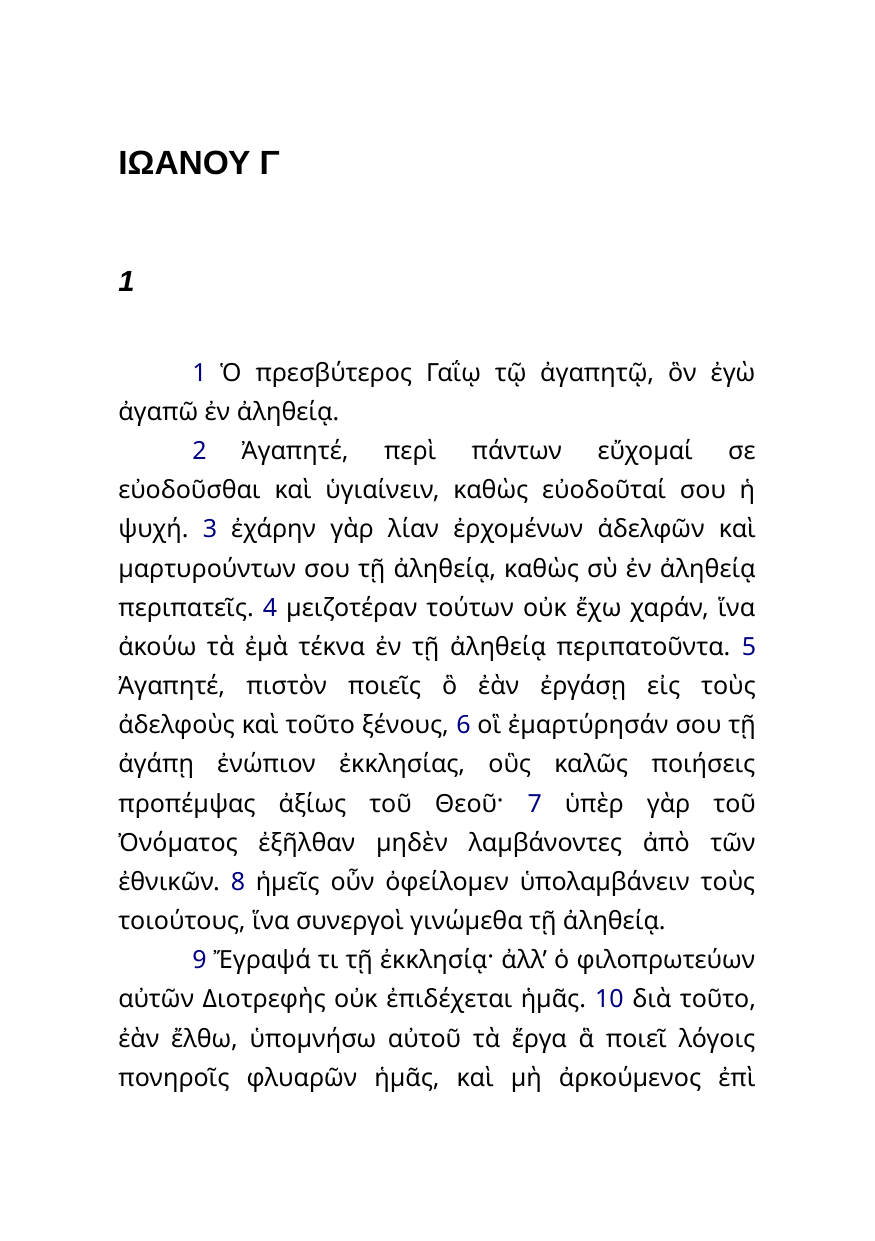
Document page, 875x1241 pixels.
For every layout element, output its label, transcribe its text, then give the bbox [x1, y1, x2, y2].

text 9 Ἔγραψά τι τῇ ἐκκλησίᾳ· ἀλλ’ ὁ φιλοπρωτεύων αὐτῶν Διοτρεφὴς οὐκ ἐπιδέχεται ἡμᾶς. 10 διὰ τοῦτο, ἐὰν ἔλθω, ὑπομνήσω αὐτοῦ τὰ ἔργα ἃ ποιεῖ λόγοις πονηροῖς φλυαρῶν ἡμᾶς, καὶ μὴ ἀρκούμενος ἐπὶ [118, 942, 756, 1093]
subtitle ΙΩΑΝΟΥ Γ [118, 143, 756, 182]
text 1 Ὁ πρεσβύτερος Γαΐῳ τῷ ἀγαπητῷ, ὃν ἐγὼ ἀγαπῶ ἐν ἀληθείᾳ. [118, 354, 756, 428]
subtitle 1 [118, 264, 756, 298]
text 2 Ἀγαπητέ, περὶ πάντων εὔχομαί σε εὐοδοῦσθαι καὶ ὑγιαίνειν, καθὼς εὐοδοῦταί σου ἡ ψυχή. 3 ἐχάρην γὰρ λίαν ἐρχομένων ἀδελφῶν καὶ μαρτυρούντων σου τῇ ἀληθείᾳ, καθὼς σὺ ἐν ἀληθείᾳ περιπατεῖς. 4 μειζοτέραν τούτων οὐκ ἔχω χαράν, ἵνα ἀκούω τὰ ἐμὰ τέκνα ἐν τῇ ἀληθείᾳ περιπατοῦντα. 5 Ἀγαπητέ, πιστὸν ποιεῖς ὃ ἐὰν ἐργάσῃ εἰς τοὺς ἀδελφοὺς καὶ τοῦτο ξένους, 6 οἳ ἐμαρτύρησάν σου τῇ ἀγάπῃ ἐνώπιον ἐκκλησίας, οὓς καλῶς ποιήσεις προπέμψας ἀξίως τοῦ Θεοῦ· 7 ὑπὲρ γὰρ τοῦ Ὀνόματος ἐξῆλθαν μηδὲν λαμβάνοντες ἀπὸ τῶν ἐθνικῶν. 8 ἡμεῖς οὖν ὀφείλομεν ὑπολαμβάνειν τοὺς τοιούτους, ἵνα συνεργοὶ γινώμεθα τῇ ἀληθείᾳ. [118, 433, 756, 937]
